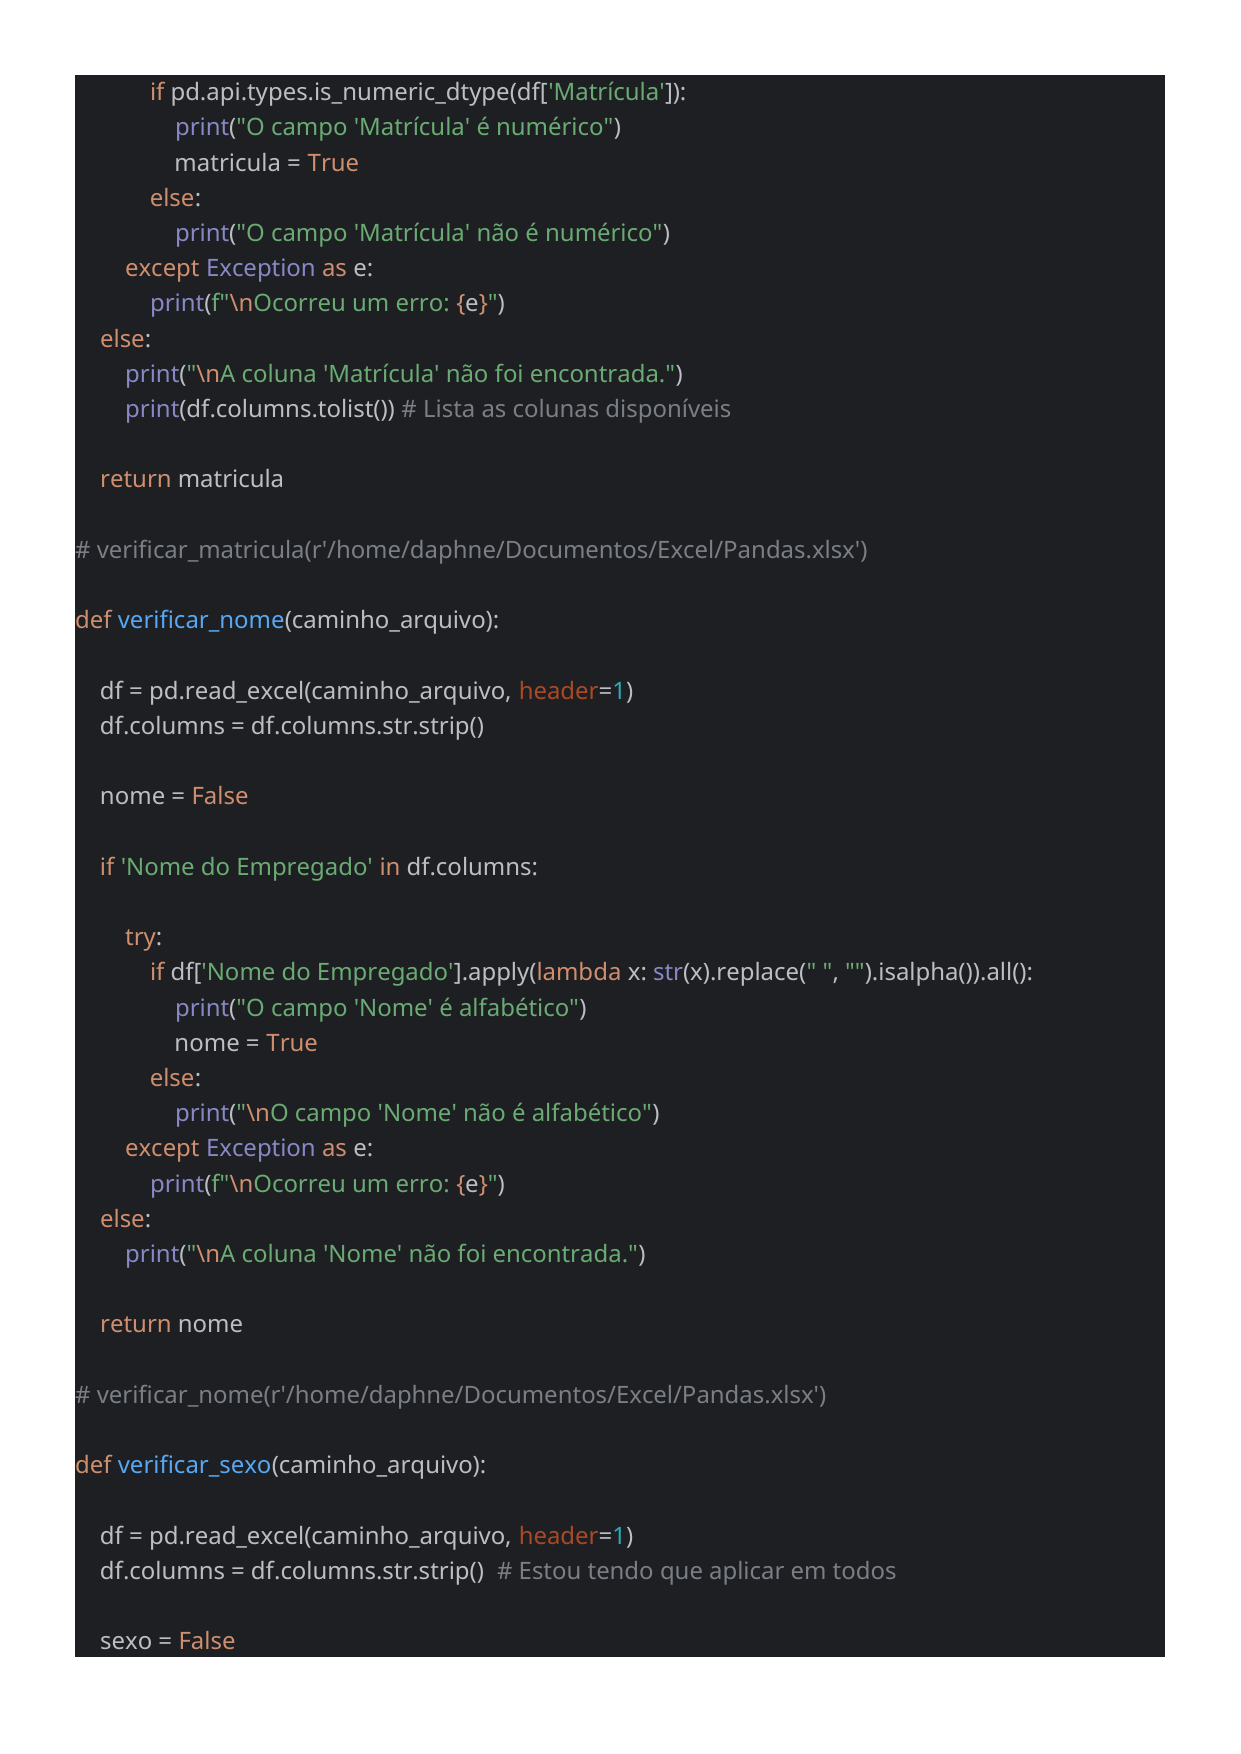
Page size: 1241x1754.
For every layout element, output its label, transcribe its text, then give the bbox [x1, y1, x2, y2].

text if pd.api.types.is_numeric_dtype(df['Matrícula']): print("O campo 'Matrícula' é numérico") matricula = True else: print("O campo 'Matrícula' não é numérico") except Exception as e: print(f"\nOcorreu um erro: {e}") else: print("\nA coluna 'Matrícula' não foi encontrada.") print(df.columns.tolist()) # Lista as colunas disponíveis return matricula # verificar_matricula(r'/home/daphne/Documentos/Excel/Pandas.xlsx') def verificar_nome(caminho_arquivo): df = pd.read_excel(caminho_arquivo, header=1) df.columns = df.columns.str.strip() nome = False if 'Nome do Empregado' in df.columns: try: if df['Nome do Empregado'].apply(lambda x: str(x).replace(" ", "").isalpha()).all(): print("O campo 'Nome' é alfabético") nome = True else: print("\nO campo 'Nome' não é alfabético") except Exception as e: print(f"\nOcorreu um erro: {e}") else: print("\nA coluna 'Nome' não foi encontrada.") return nome # verificar_nome(r'/home/daphne/Documentos/Excel/Pandas.xlsx') def verificar_sexo(caminho_arquivo): df = pd.read_excel(caminho_arquivo, header=1) df.columns = df.columns.str.strip() # Estou tendo que aplicar em todos sexo = False [75, 75, 1165, 1657]
